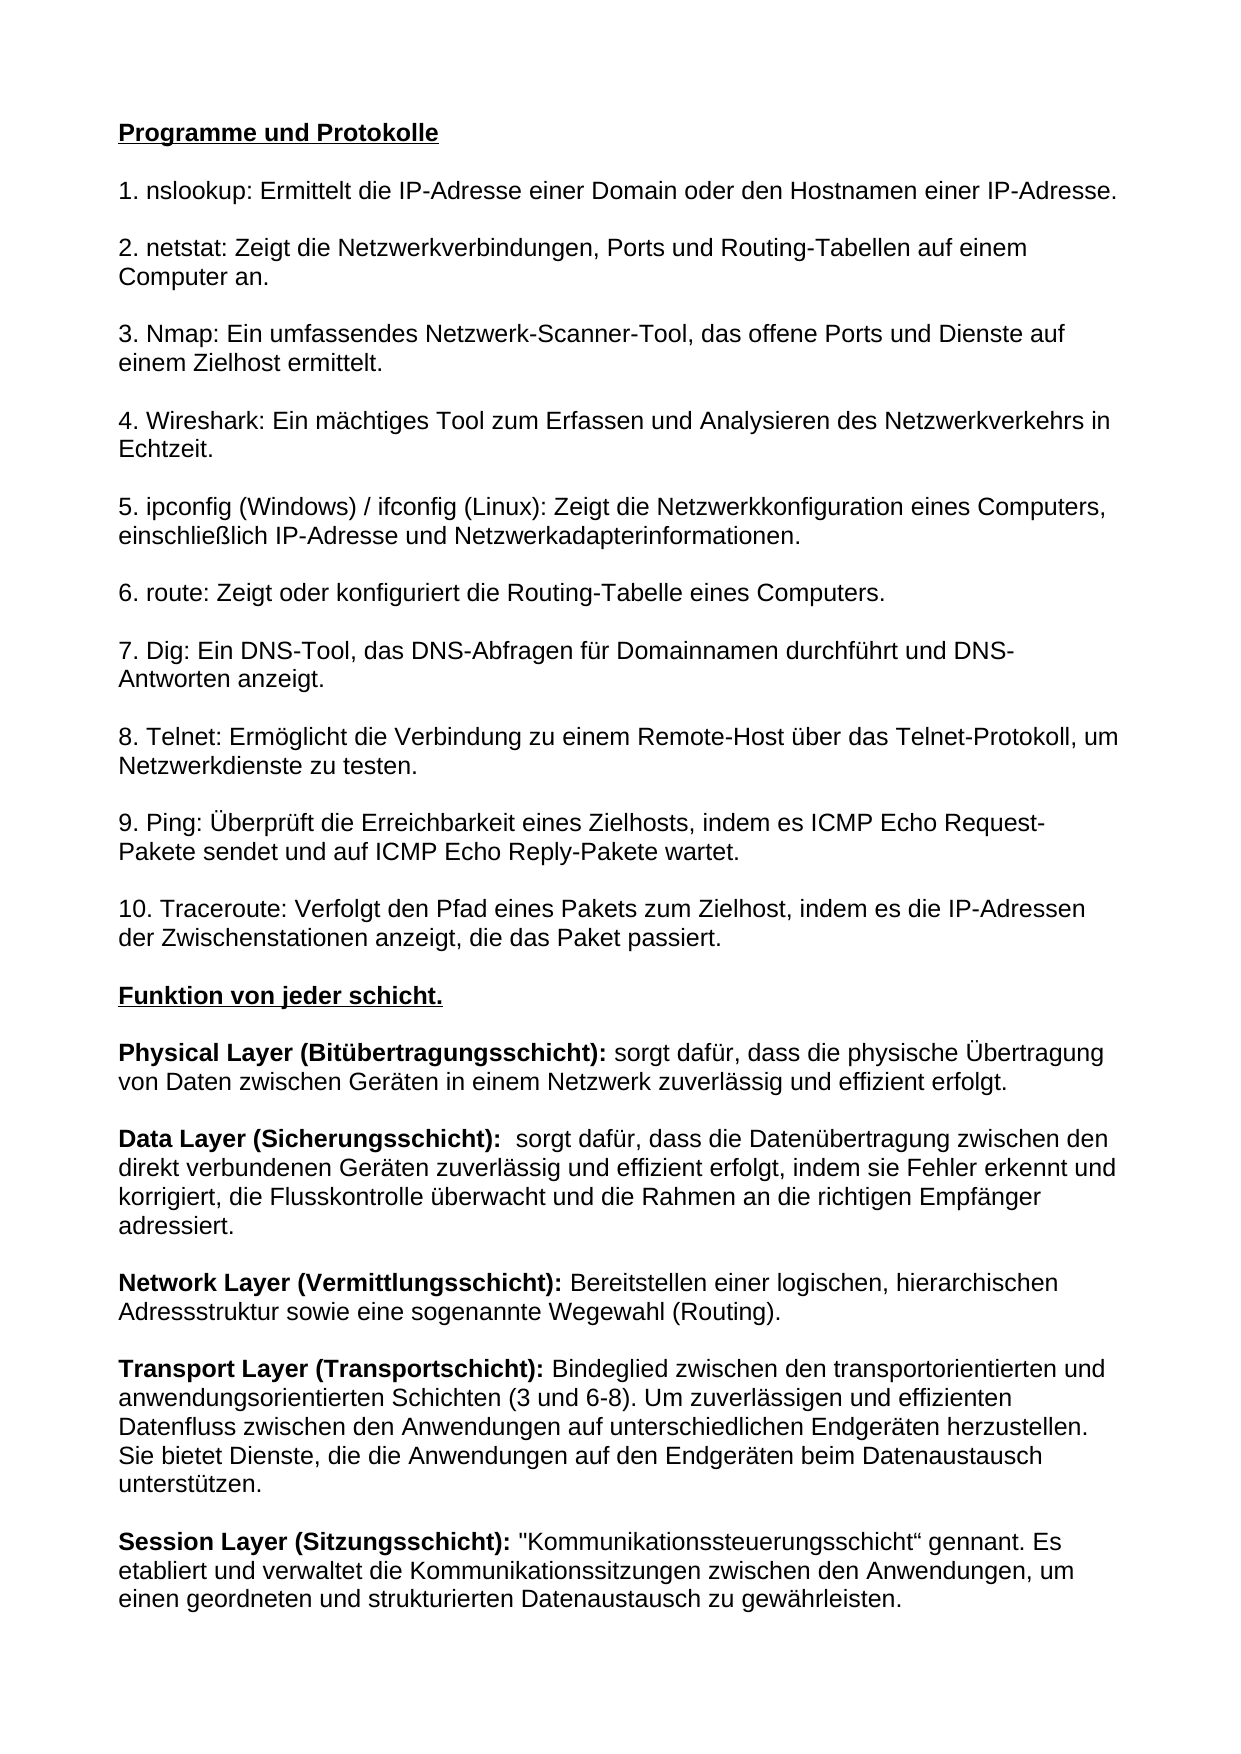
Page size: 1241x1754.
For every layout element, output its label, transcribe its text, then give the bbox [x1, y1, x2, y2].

text Transport Layer (Transportschicht): Bindeglied zwischen den transportorientierten und anwendungsorientierten Schichten (3 und 6-8). Um zuverlässigen und effizienten Datenfluss zwischen den Anwendungen auf unterschiedlichen Endgeräten herzustellen. Sie bietet Dienste, die die Anwendungen auf den Endgeräten beim Datenaustausch unterstützen. [118, 1354, 1122, 1498]
text 5. ipconfig (Windows) / ifconfig (Linux): Zeigt die Netzwerkkonfiguration eines Computers, einschließlich IP-Adresse und Netzwerkadapterinformationen. [118, 492, 1122, 549]
text 4. Wireshark: Ein mächtiges Tool zum Erfassen und Analysieren des Netzwerkverkehrs in Echtzeit. [118, 406, 1122, 463]
text 10. Traceroute: Verfolgt den Pfad eines Pakets zum Zielhost, indem es die IP-Adressen der Zwischenstationen anzeigt, die das Paket passiert. [118, 894, 1122, 952]
text 8. Telnet: Ermöglicht die Verbindung zu einem Remote-Host über das Telnet-Protokoll, um Netzwerkdienste zu testen. [118, 722, 1122, 779]
text 9. Ping: Überprüft die Erreichbarkeit eines Zielhosts, indem es ICMP Echo Request-Pakete sendet und auf ICMP Echo Reply-Pakete wartet. [118, 808, 1122, 866]
text Session Layer (Sitzungsschicht): "Kommunikationssteuerungsschicht“ gennant. Es etabliert und verwaltet die Kommunikationssitzungen zwischen den Anwendungen, um einen geordneten und strukturierten Datenaustausch zu gewährleisten. [118, 1527, 1122, 1613]
text Network Layer (Vermittlungsschicht): Bereitstellen einer logischen, hierarchischen Adressstruktur sowie eine sogenannte Wegewahl (Routing). [118, 1268, 1122, 1326]
text 7. Dig: Ein DNS-Tool, das DNS-Abfragen für Domainnamen durchführt und DNS-Antworten anzeigt. [118, 636, 1122, 693]
text Data Layer (Sicherungsschicht): sorgt dafür, dass die Datenübertragung zwischen den direkt verbundenen Geräten zuverlässig und effizient erfolgt, indem sie Fehler erkennt und korrigiert, die Flusskontrolle überwacht und die Rahmen an die richtigen Empfänger adressiert. [118, 1124, 1122, 1239]
text Physical Layer (Bitübertragungsschicht): sorgt dafür, dass die physische Übertragung von Daten zwischen Geräten in einem Netzwerk zuverlässig und effizient erfolgt. [118, 1038, 1122, 1096]
text 3. Nmap: Ein umfassendes Netzwerk-Scanner-Tool, das offene Ports und Dienste auf einem Zielhost ermittelt. [118, 319, 1122, 377]
text 1. nslookup: Ermittelt die IP-Adresse einer Domain oder den Hostnamen einer IP-Adresse. [118, 176, 1122, 204]
text 2. netstat: Zeigt die Netzwerkverbindungen, Ports und Routing-Tabellen auf einem Computer an. [118, 233, 1122, 291]
text Funktion von jeder schicht. [118, 981, 1122, 1009]
text Programme und Protokolle [118, 118, 1122, 147]
text 6. route: Zeigt oder konfiguriert die Routing-Tabelle eines Computers. [118, 578, 1122, 607]
